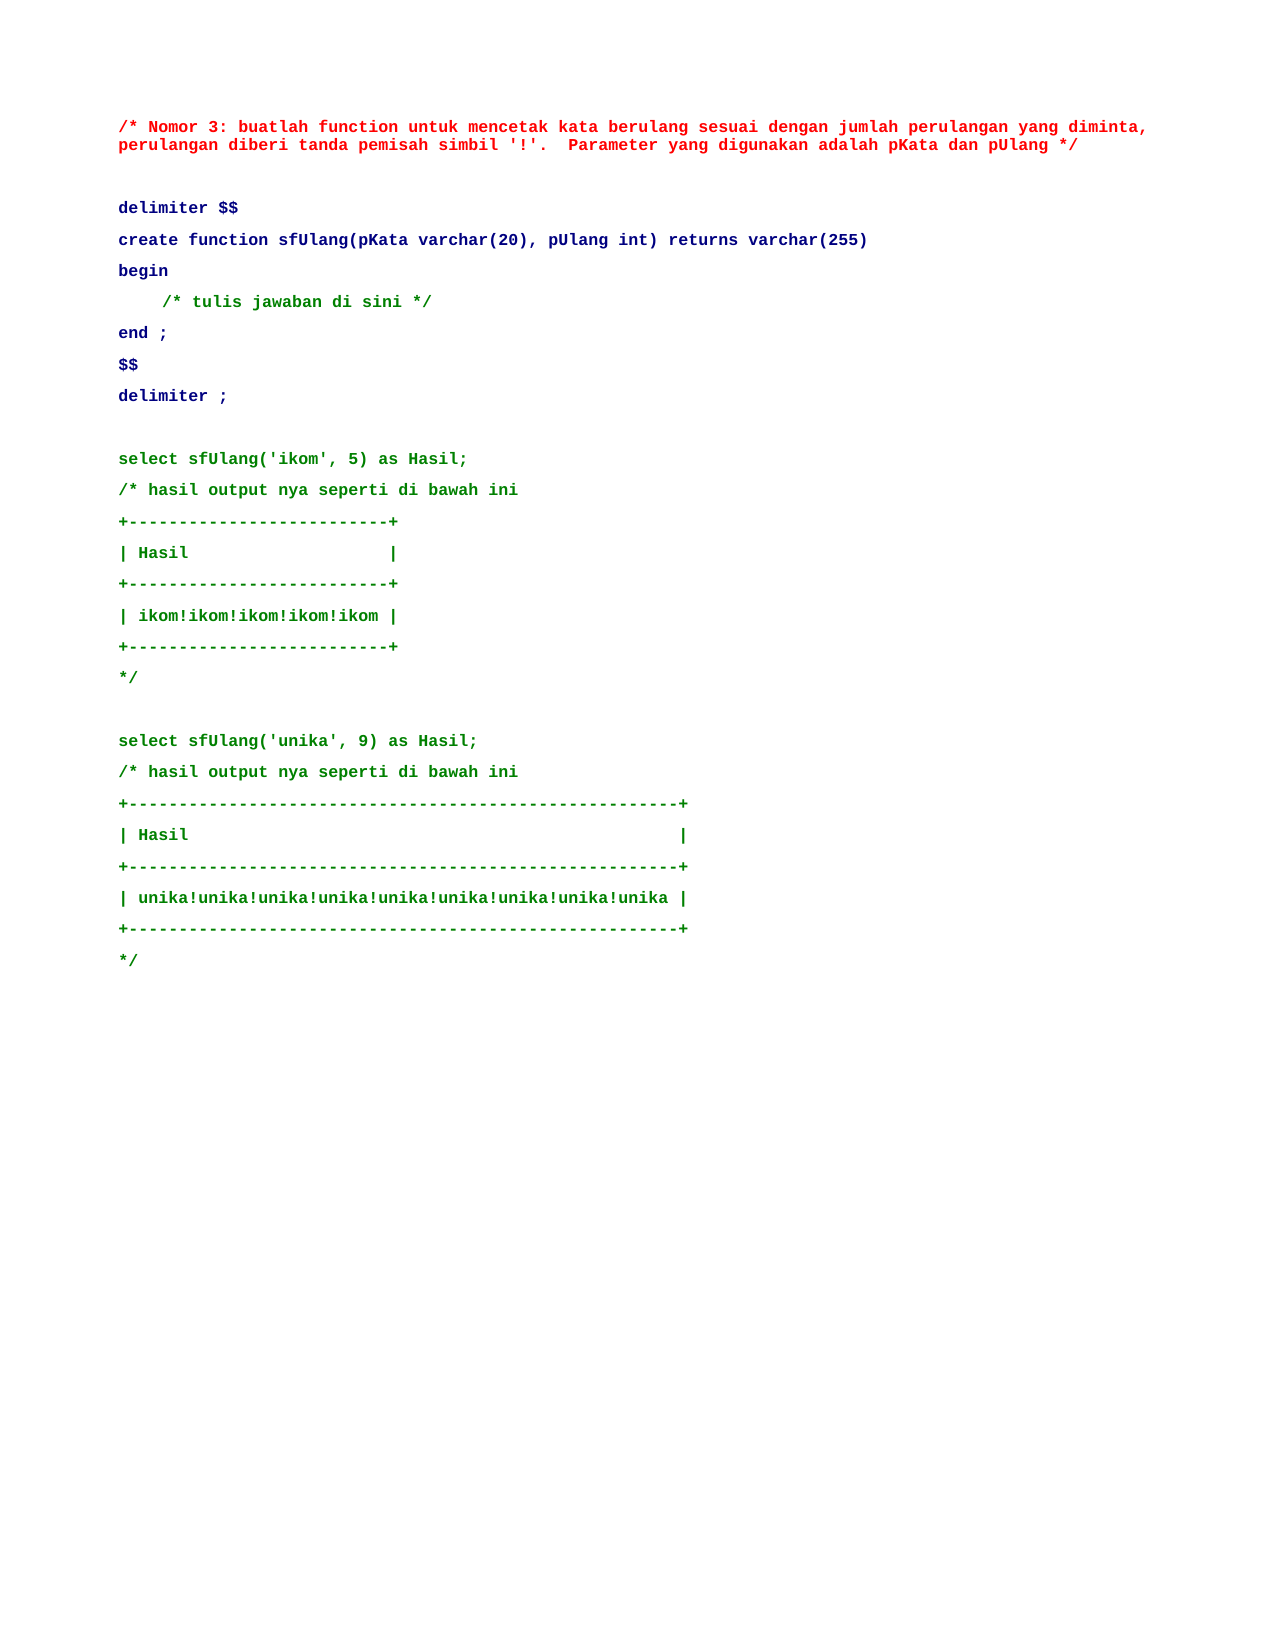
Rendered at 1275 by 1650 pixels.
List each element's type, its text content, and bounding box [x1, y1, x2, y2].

text +--------------------------+ [118, 639, 1157, 657]
text +--------------------------+ [118, 513, 1157, 532]
text /* Nomor 3: buatlah function untuk mencetak kata berulang sesuai dengan jumlah perulangan yang diminta, perulangan diberi tanda pemisah simbil '!'. Parameter yang digunakan adalah pKata dan pUlang */ [118, 118, 1157, 156]
text begin [118, 262, 1157, 281]
text select sfUlang('unika', 9) as Hasil; [118, 733, 1157, 752]
text | unika!unika!unika!unika!unika!unika!unika!unika!unika | [118, 889, 1157, 908]
text select sfUlang('ikom', 5) as Hasil; [118, 451, 1157, 469]
text +-------------------------------------------------------+ [118, 921, 1157, 940]
text /* hasil output nya seperti di bawah ini [118, 764, 1157, 783]
text +-------------------------------------------------------+ [118, 795, 1157, 814]
text $$ [118, 356, 1157, 375]
text +-------------------------------------------------------+ [118, 858, 1157, 877]
text */ [118, 670, 1157, 689]
text | Hasil | [118, 544, 1157, 563]
text | Hasil | [118, 827, 1157, 846]
text /* tulis jawaban di sini */ [118, 294, 1157, 313]
text create function sfUlang(pKata varchar(20), pUlang int) returns varchar(255) [118, 231, 1157, 250]
text delimiter $$ [118, 200, 1157, 218]
text +--------------------------+ [118, 576, 1157, 595]
text delimiter ; [118, 388, 1157, 407]
text /* hasil output nya seperti di bawah ini [118, 482, 1157, 501]
text */ [118, 952, 1157, 971]
text | ikom!ikom!ikom!ikom!ikom | [118, 607, 1157, 626]
text end ; [118, 325, 1157, 344]
